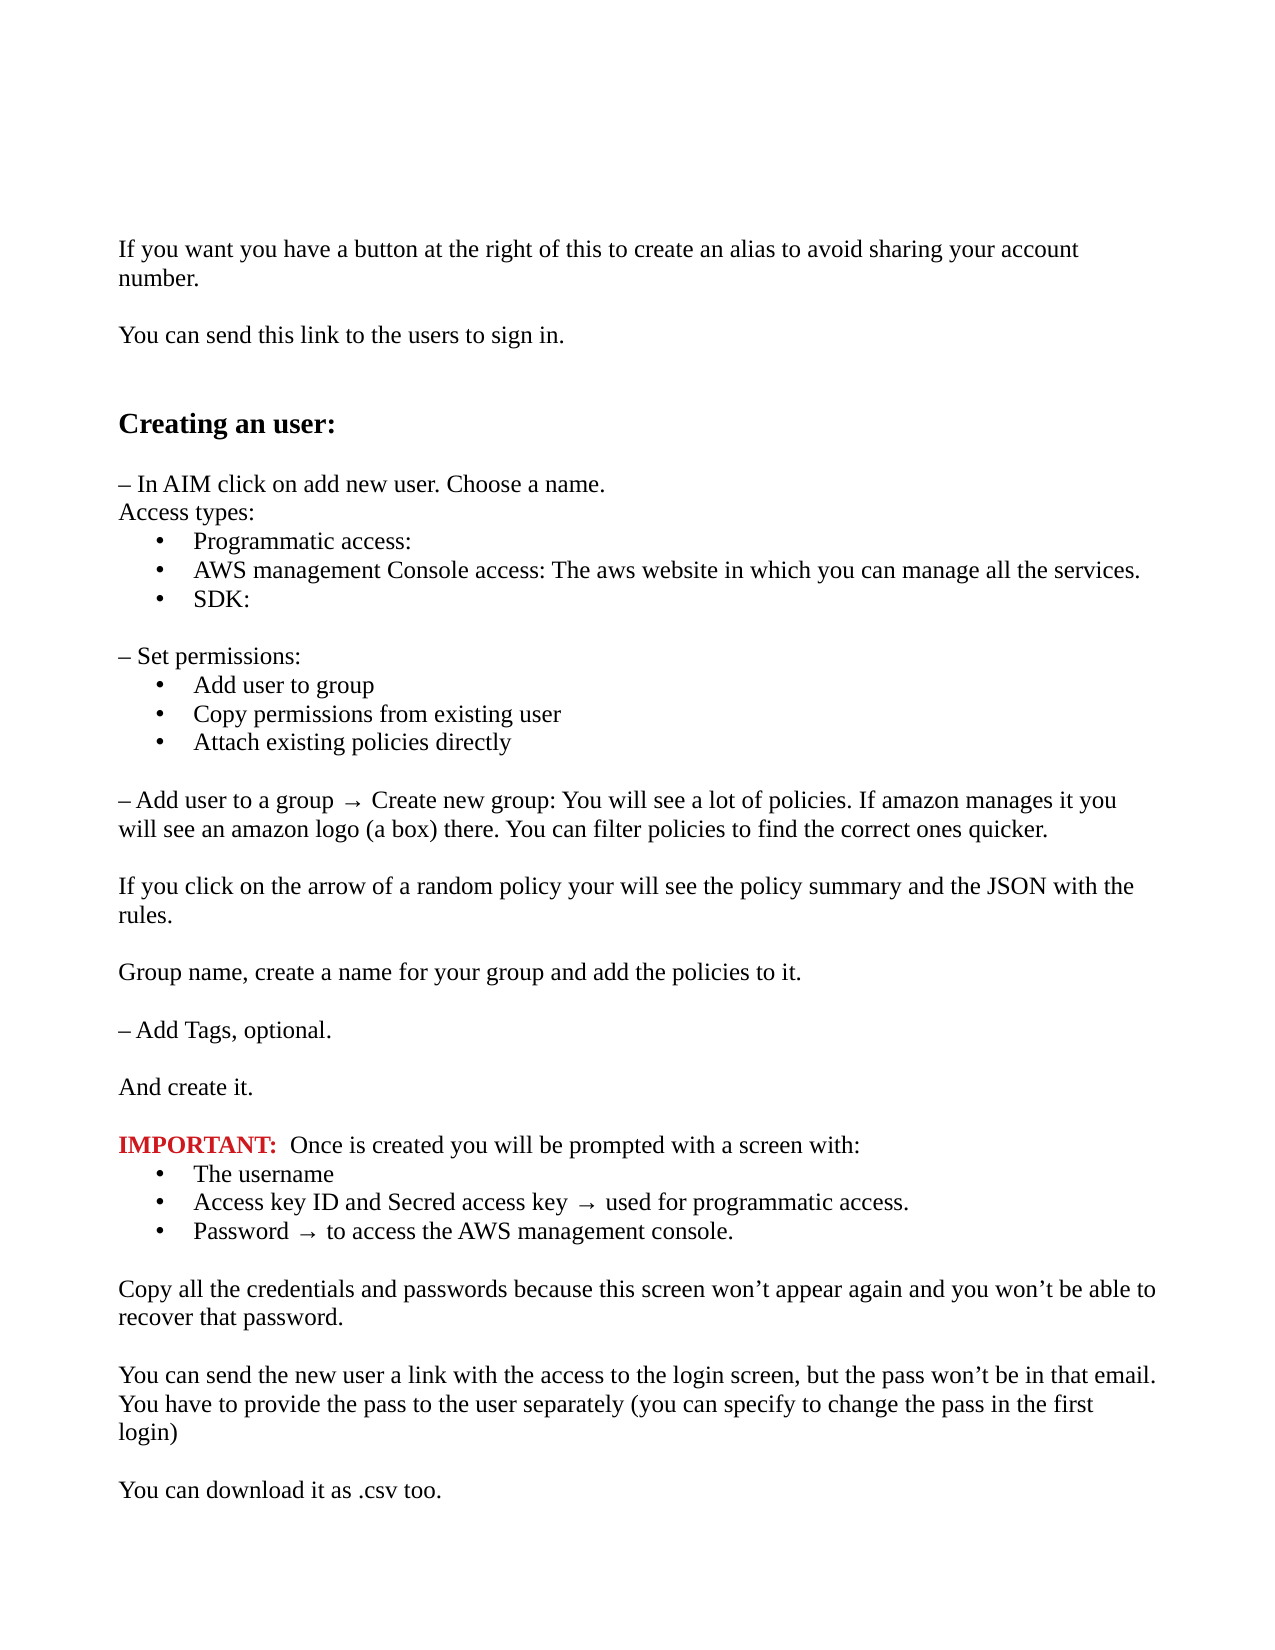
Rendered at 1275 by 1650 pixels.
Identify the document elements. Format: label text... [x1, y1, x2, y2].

list Password → to access the AWS management console. [156, 1216, 1157, 1245]
list Access key ID and Secred access key → used for programmatic access. [156, 1187, 1157, 1216]
text If you click on the arrow of a random policy your will see the policy summary and the JSON with the rules. [118, 871, 1157, 929]
text You can send this link to the users to sign in. [118, 320, 1157, 349]
text You can send the new user a link with the access to the login screen, but the pass won’t be in that email. [118, 1360, 1157, 1389]
text You can download it as .csv too. [118, 1475, 1157, 1504]
text – Add user to a group → Create new group: You will see a lot of policies. If amazon manages it you will see an amazon logo (a box) there. You can filter policies to find the correct ones quicker. [118, 785, 1157, 842]
text Creating an user: [118, 406, 1157, 440]
text Group name, create a name for your group and add the policies to it. [118, 957, 1157, 986]
list SDK: [156, 584, 1157, 612]
list Programmatic access: [156, 526, 1157, 555]
text If you want you have a button at the right of this to create an alias to avoid sharing your account number. [118, 234, 1157, 291]
list AWS management Console access: The aws website in which you can manage all the services. [156, 555, 1157, 584]
text IMPORTANT: Once is created you will be prompted with a screen with: [118, 1130, 1157, 1159]
text Access types: [118, 497, 1157, 526]
text – Add Tags, optional. [118, 1015, 1157, 1044]
text – In AIM click on add new user. Choose a name. [118, 469, 1157, 497]
list The username [156, 1159, 1157, 1187]
text You have to provide the pass to the user separately (you can specify to change the pass in the first login) [118, 1389, 1157, 1446]
text And create it. [118, 1072, 1157, 1101]
text Copy all the credentials and passwords because this screen won’t appear again and you won’t be able to recover that password. [118, 1274, 1157, 1331]
list Add user to group [156, 670, 1157, 699]
list Copy permissions from existing user [156, 699, 1157, 727]
text – Set permissions: [118, 641, 1157, 670]
list Attach existing policies directly [156, 727, 1157, 756]
